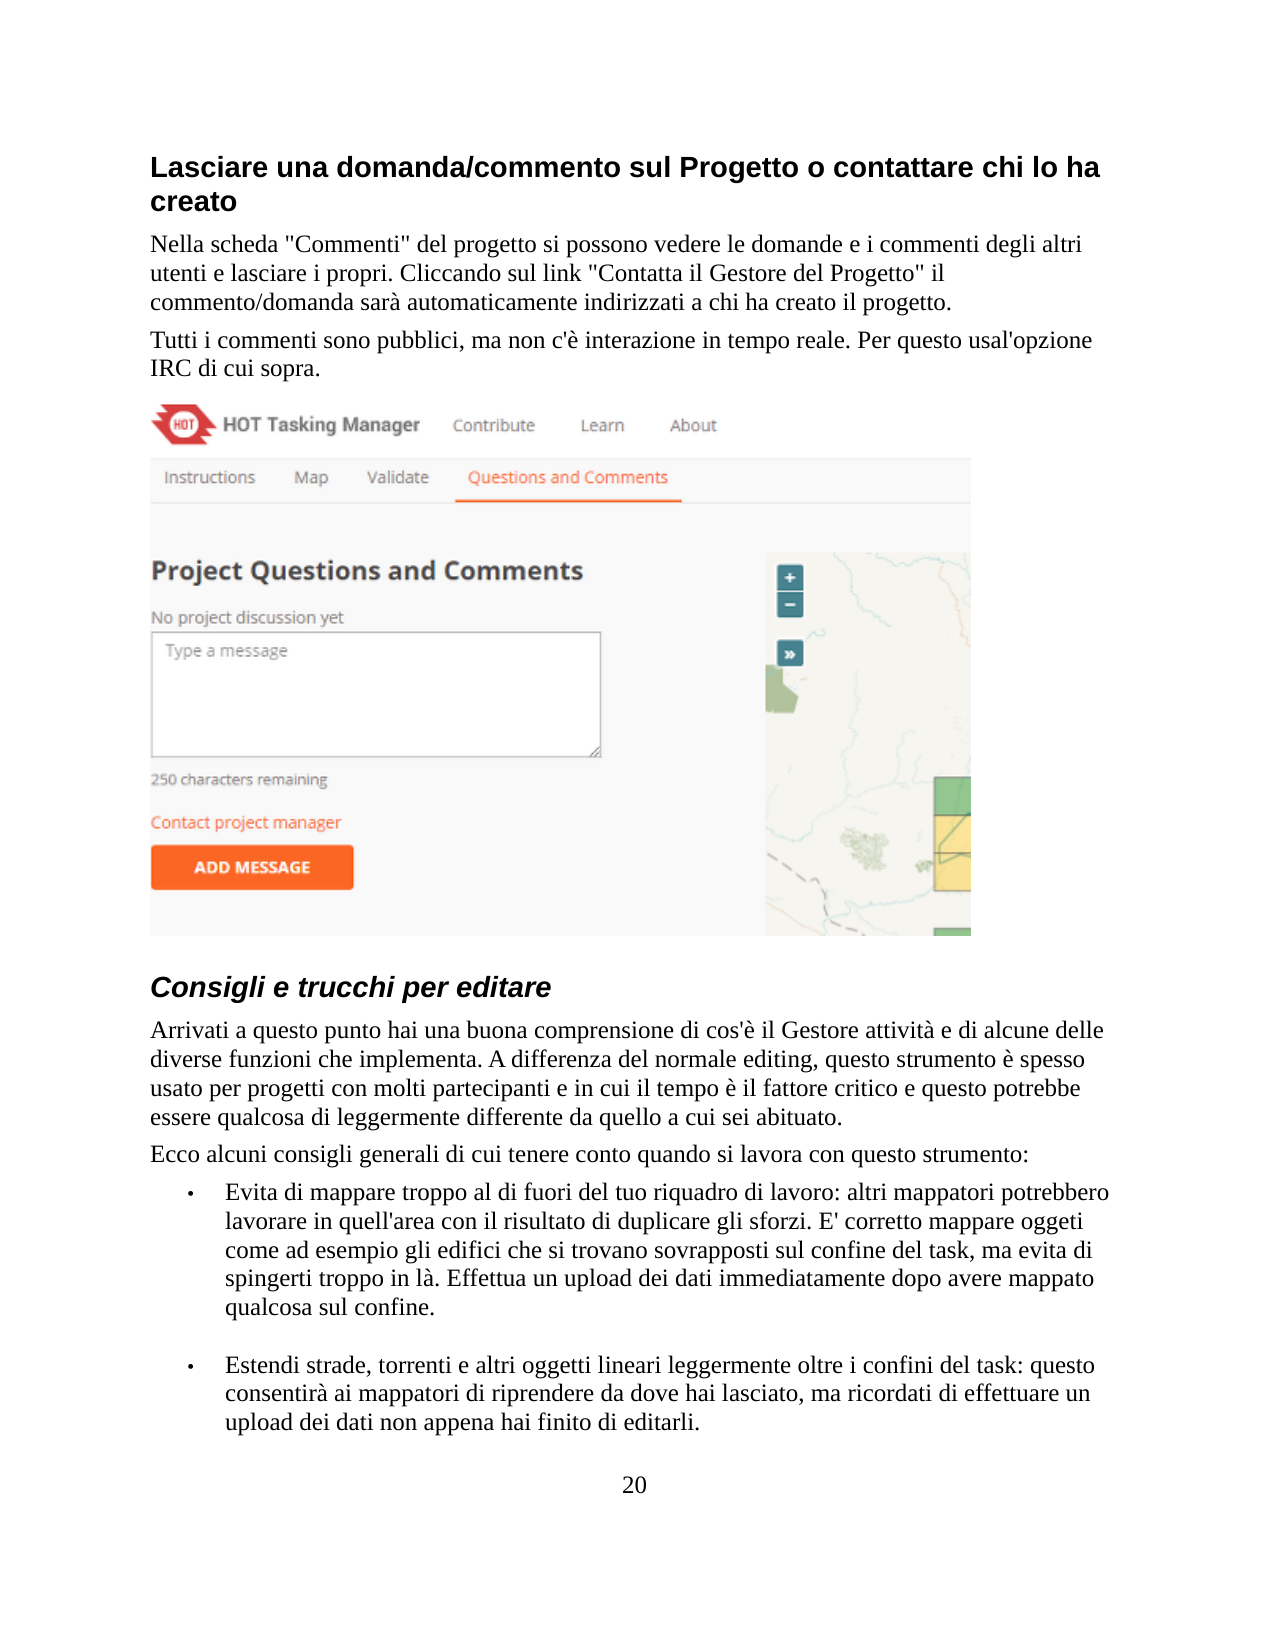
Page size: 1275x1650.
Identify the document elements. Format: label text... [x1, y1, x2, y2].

list Estendi strade, torrenti e altri oggetti lineari leggermente oltre i confini del task: questo consentirà ai mappatori di riprendere da dove hai lasciato, ma ricordati di effettuare un upload dei dati non appena hai finito di editarli. [187, 1350, 1125, 1436]
text Tutti i commenti sono pubblici, ma non c'è interazione in tempo reale. Per questo usal'opzione IRC di cui sopra. [150, 325, 1125, 382]
subtitle Consigli e trucchi per editare [150, 969, 1125, 1003]
list Evita di mappare troppo al di fuori del tuo riquadro di lavoro: altri mappatori potrebbero lavorare in quell'area con il risultato di duplicare gli sforzi. E' corretto mappare oggeti come ad esempio gli edifici che si trovano sovrapposti sul confine del task, ma evita di spingerti troppo in là. Effettua un upload dei dati immediatamente dopo avere mappato qualcosa sul confine. [187, 1177, 1125, 1350]
text Arrivati a questo punto hai una buona comprensione di cos'è il Gestore attività e di alcune delle diverse funzioni che implementa. A differenza del normale editing, questo strumento è spesso usato per progetti con molti partecipanti e in cui il tempo è il fattore critico e questo potrebbe essere qualcosa di leggermente differente da quello a cui sei abituato. [150, 1016, 1125, 1131]
text Ecco alcuni consigli generali di cui tenere conto quando si lavora con questo strumento: [150, 1139, 1125, 1168]
text Nella scheda "Commenti" del progetto si possono vedere le domande e i commenti degli altri utenti e lasciare i propri. Cliccando sul link "Contatta il Gestore del Progetto" il commento/domanda sarà automaticamente indirizzati a chi ha creato il progetto. [150, 229, 1125, 316]
picture [150, 400, 971, 936]
subtitle Lasciare una domanda/commento sul Progetto o contattare chi lo ha creato [150, 150, 1125, 217]
